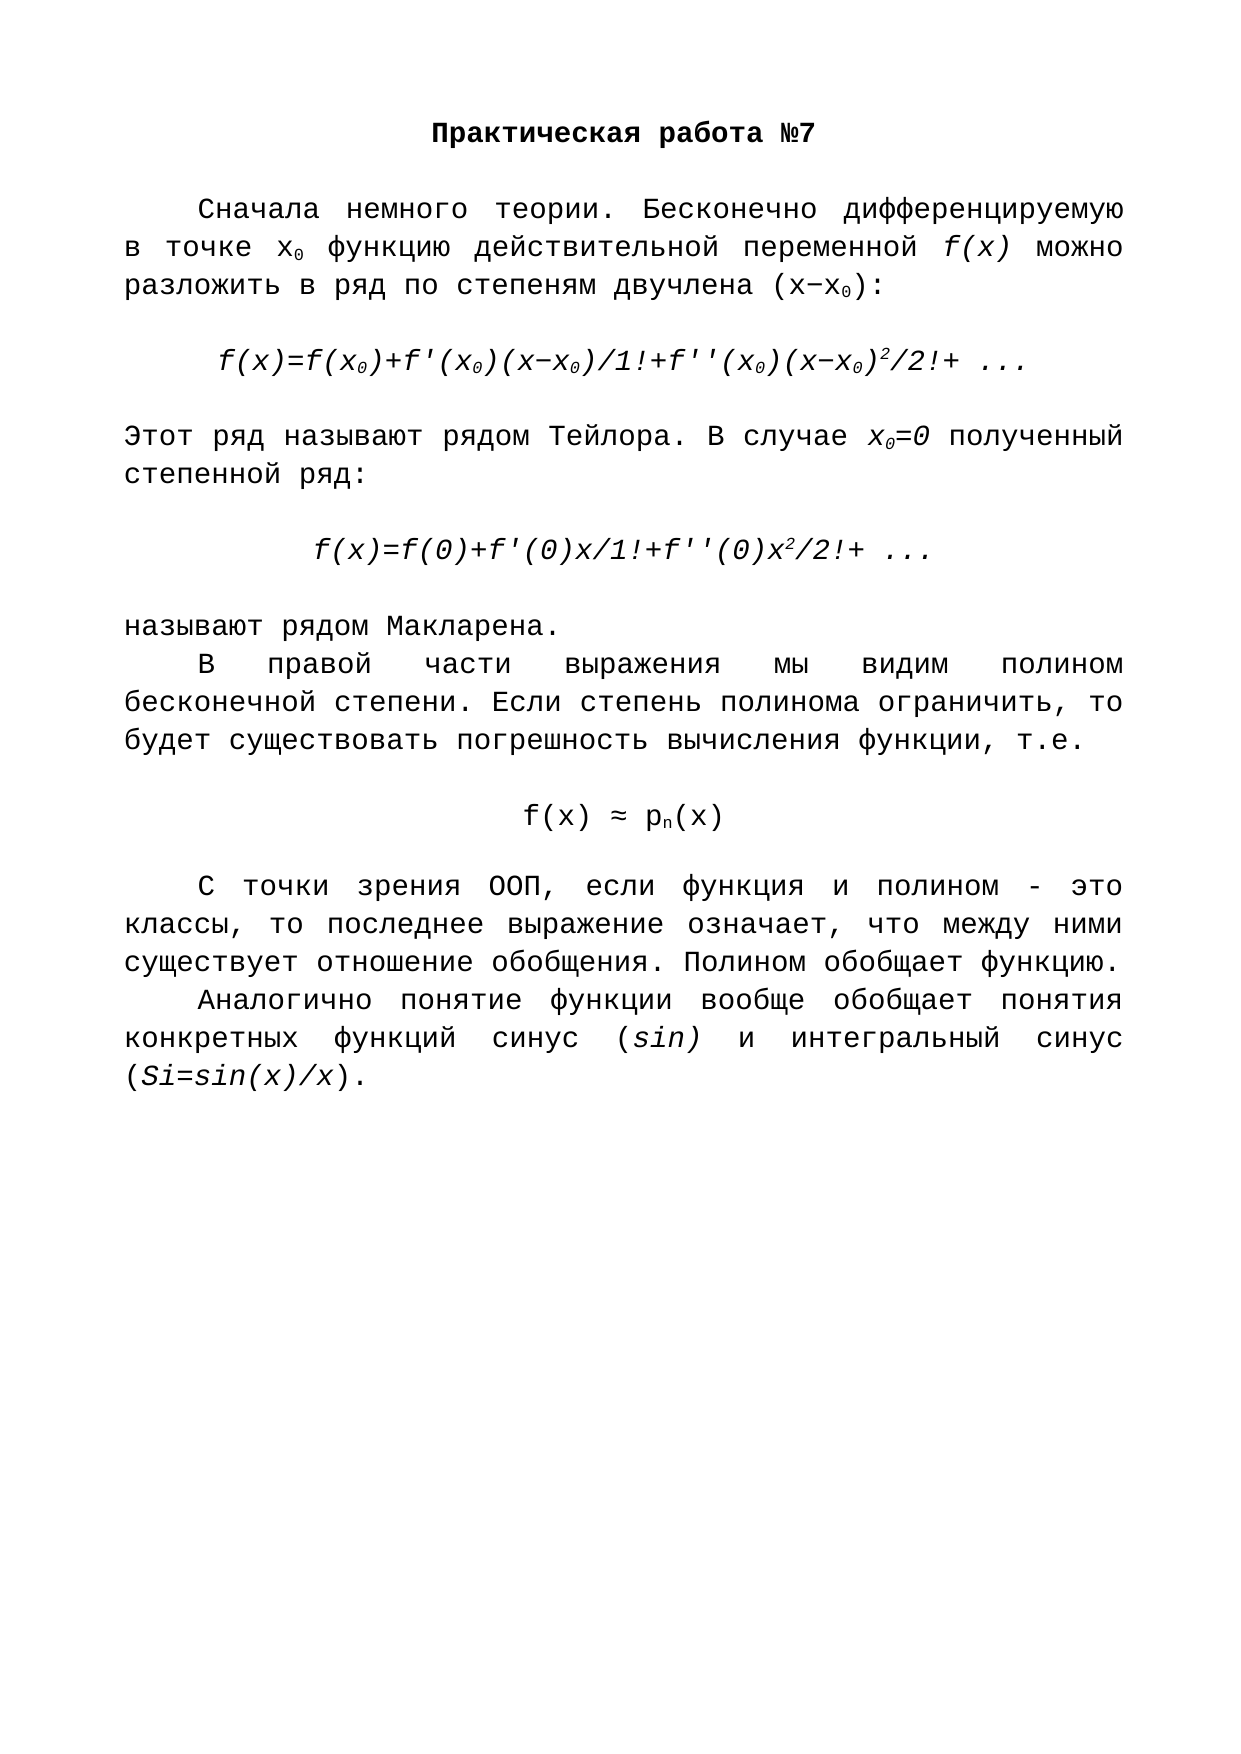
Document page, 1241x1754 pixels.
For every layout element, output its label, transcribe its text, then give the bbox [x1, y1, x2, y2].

text f(x)=f(x0)+f′(x0)(x−x0)/1!+f''(x0)(x−x0)2/2!+ ... [123, 346, 1123, 379]
text Практическая работа №7 [123, 118, 1123, 151]
text Этот ряд называют рядом Тейлора. В случае x0=0 полученный степенной ряд: [123, 421, 1123, 492]
text f(x)=f(0)+f′(0)x/1!+f''(0)x2/2!+ ... [123, 535, 1123, 568]
text называют рядом Макларена. [123, 611, 1123, 644]
text Сначала немного теории. Бесконечно дифференцируемую в точке x0 функцию действительной переменной f(x) можно разложить в ряд по степеням двучлена (x−x0): [123, 194, 1123, 303]
text Аналогично понятие функции вообще обобщает понятия конкретных функций синус (sin) и интегральный синус (Si=sin(x)/x). [123, 985, 1123, 1094]
text С точки зрения ООП, если функция и полином - это классы, то последнее выражение означает, что между ними существует отношение обобщения. Полином обобщает функцию. [123, 871, 1123, 980]
text В правой части выражения мы видим полином бесконечной степени. Если степень полинома ограничить, то будет существовать погрешность вычисления функции, т.е. [123, 649, 1123, 758]
text f(x) ≈ pn(x) [123, 801, 1123, 834]
